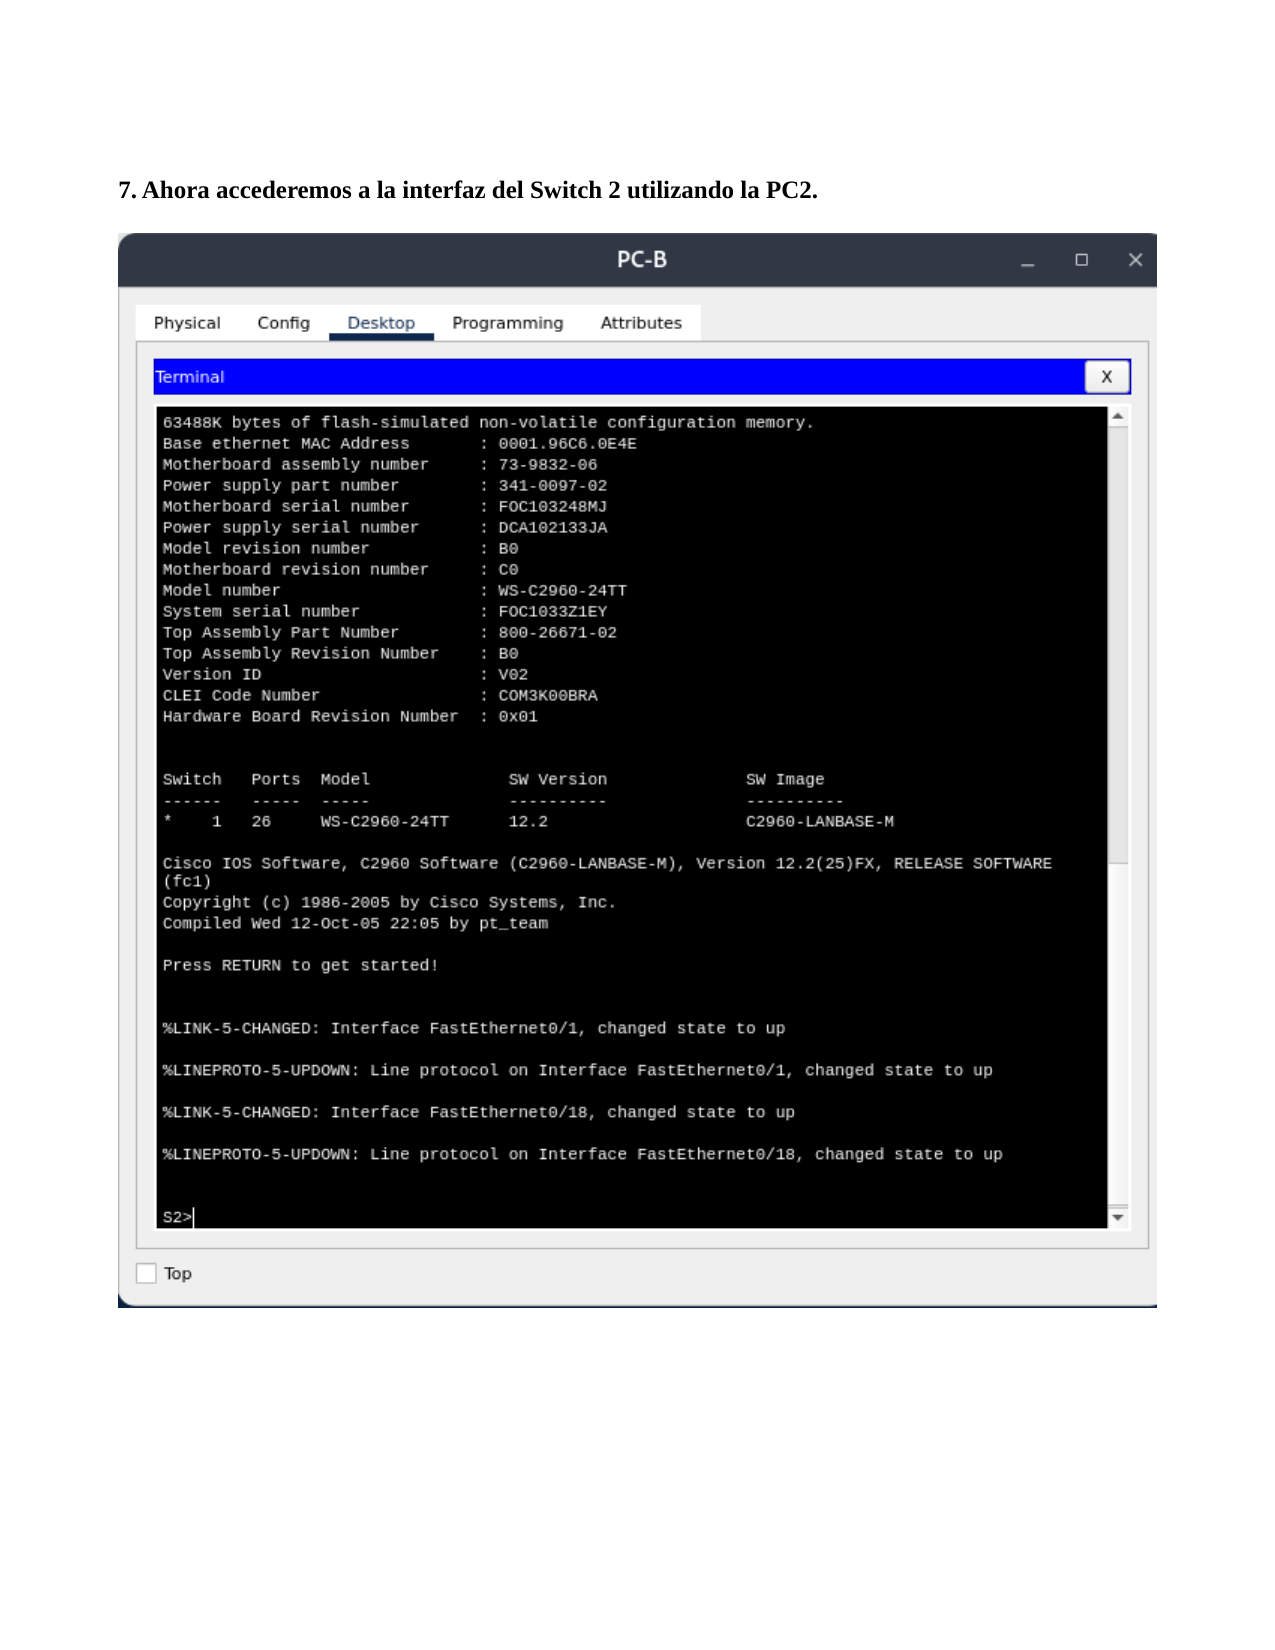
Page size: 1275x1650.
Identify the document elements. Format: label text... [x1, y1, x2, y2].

text 7. Ahora accederemos a la interfaz del Switch 2 utilizando la PC2. [118, 176, 1157, 204]
picture [118, 233, 1157, 1308]
